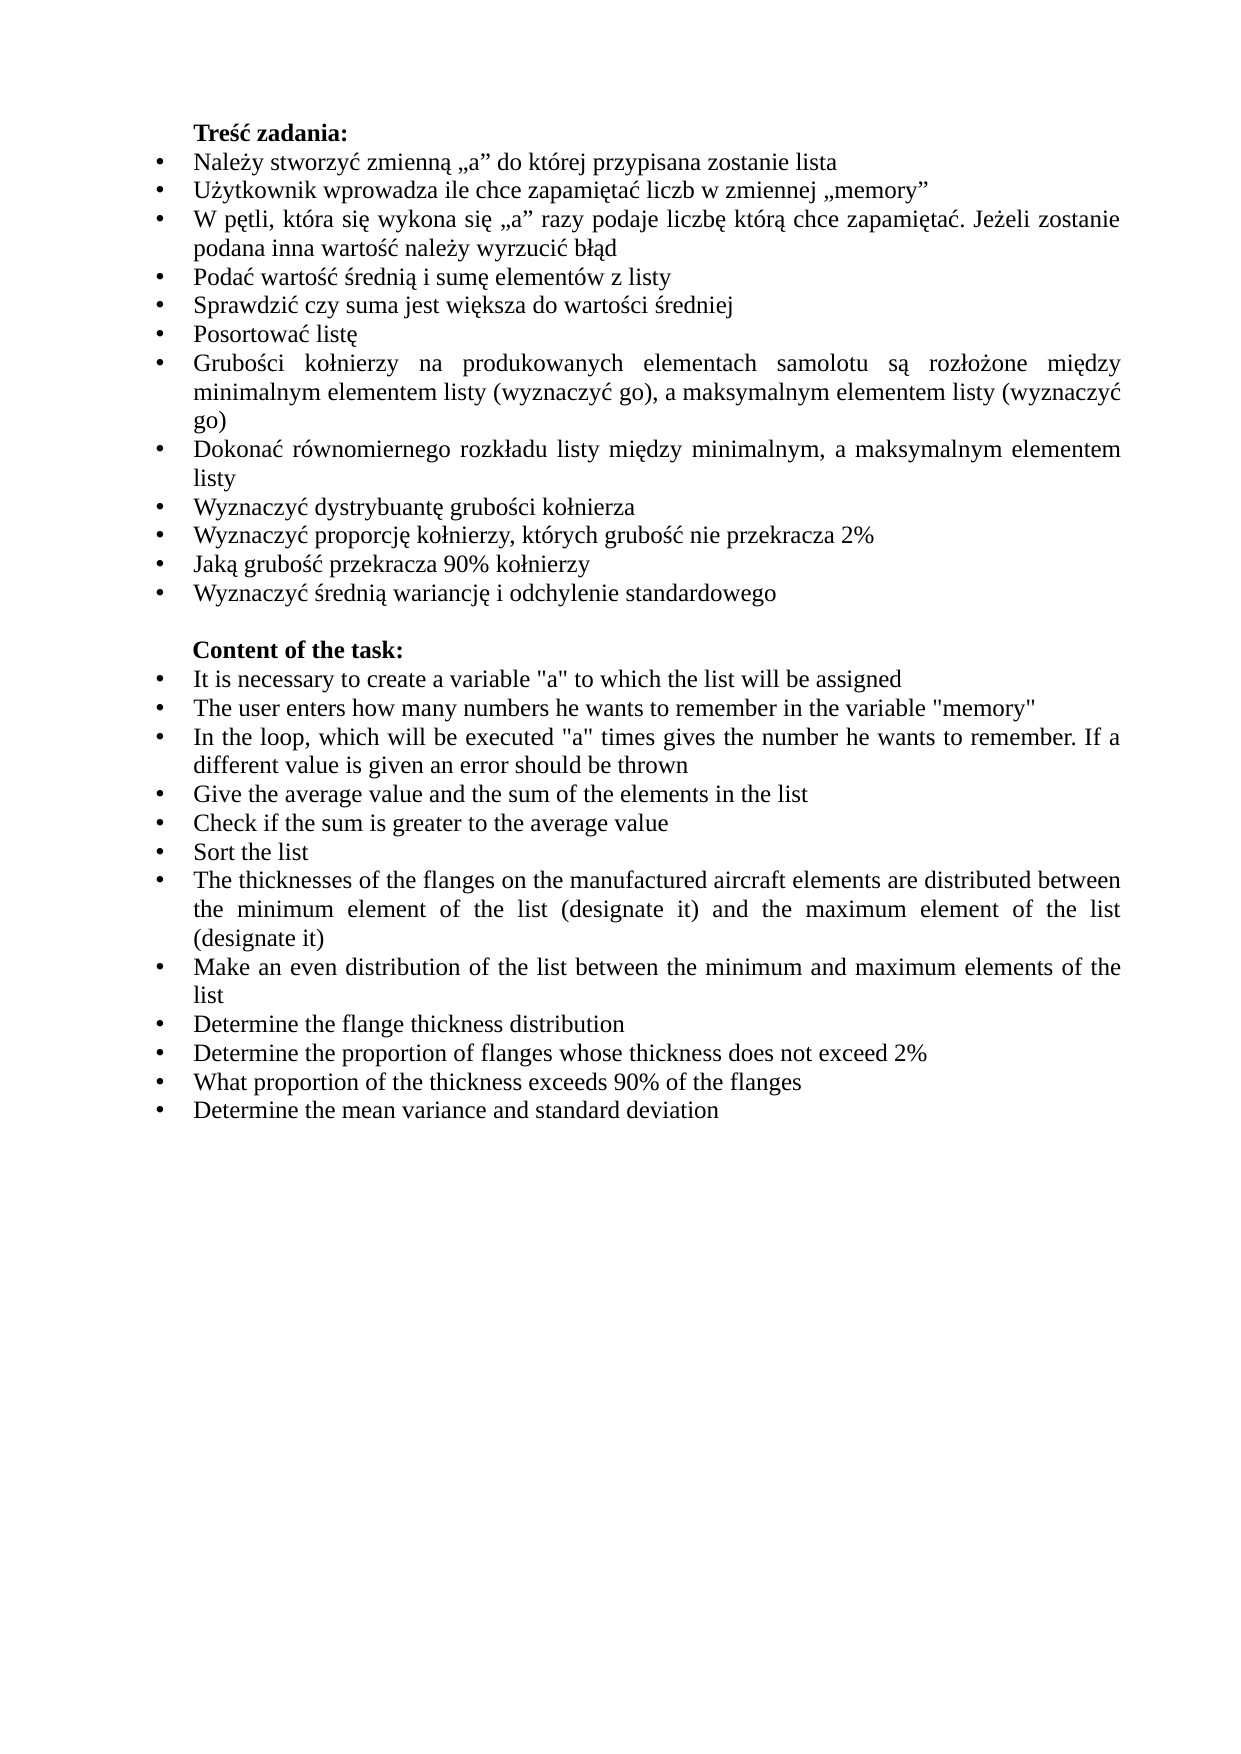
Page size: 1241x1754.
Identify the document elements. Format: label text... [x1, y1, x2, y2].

list The thicknesses of the flanges on the manufactured aircraft elements are distributed between the minimum element of the list (designate it) and the maximum element of the list (designate it) [156, 866, 1122, 952]
list Give the average value and the sum of the elements in the list [156, 779, 1122, 808]
list Wyznaczyć średnią wariancję i odchylenie standardowego [156, 578, 1122, 607]
list Wyznaczyć dystrybuantę grubości kołnierza [156, 492, 1122, 521]
list W pętli, która się wykona się „a” razy podaje liczbę którą chce zapamiętać. Jeżeli zostanie podana inna wartość należy wyrzucić błąd [156, 204, 1122, 262]
list Wyznaczyć proporcję kołnierzy, których grubość nie przekracza 2% [156, 521, 1122, 549]
list Make an even distribution of the list between the minimum and maximum elements of the list [156, 952, 1122, 1009]
list Sprawdzić czy suma jest większa do wartości średniej [156, 291, 1122, 319]
list It is necessary to create a variable "a" to which the list will be assigned [156, 664, 1122, 693]
list Posortować listę [156, 319, 1122, 348]
list What proportion of the thickness exceeds 90% of the flanges [156, 1067, 1122, 1096]
list Dokonać równomiernego rozkładu listy między minimalnym, a maksymalnym elementem listy [156, 434, 1122, 492]
list Należy stworzyć zmienną „a” do której przypisana zostanie lista [156, 147, 1122, 176]
list In the loop, which will be executed "a" times gives the number he wants to remember. If a different value is given an error should be thrown [156, 722, 1122, 779]
list Check if the sum is greater to the average value [156, 808, 1122, 837]
text Content of the task: [118, 636, 1122, 664]
list Użytkownik wprowadza ile chce zapamiętać liczb w zmiennej „memory” [156, 176, 1122, 204]
list Determine the mean variance and standard deviation [156, 1096, 1122, 1124]
list Determine the flange thickness distribution [156, 1009, 1122, 1038]
list The user enters how many numbers he wants to remember in the variable "memory" [156, 693, 1122, 722]
list Grubości kołnierzy na produkowanych elementach samolotu są rozłożone między minimalnym elementem listy (wyznaczyć go), a maksymalnym elementem listy (wyznaczyć go) [156, 348, 1122, 434]
list Treść zadania: [156, 118, 1122, 147]
list Jaką grubość przekracza 90% kołnierzy [156, 549, 1122, 578]
list Sort the list [156, 837, 1122, 866]
list Determine the proportion of flanges whose thickness does not exceed 2% [156, 1038, 1122, 1067]
list Podać wartość średnią i sumę elementów z listy [156, 262, 1122, 291]
